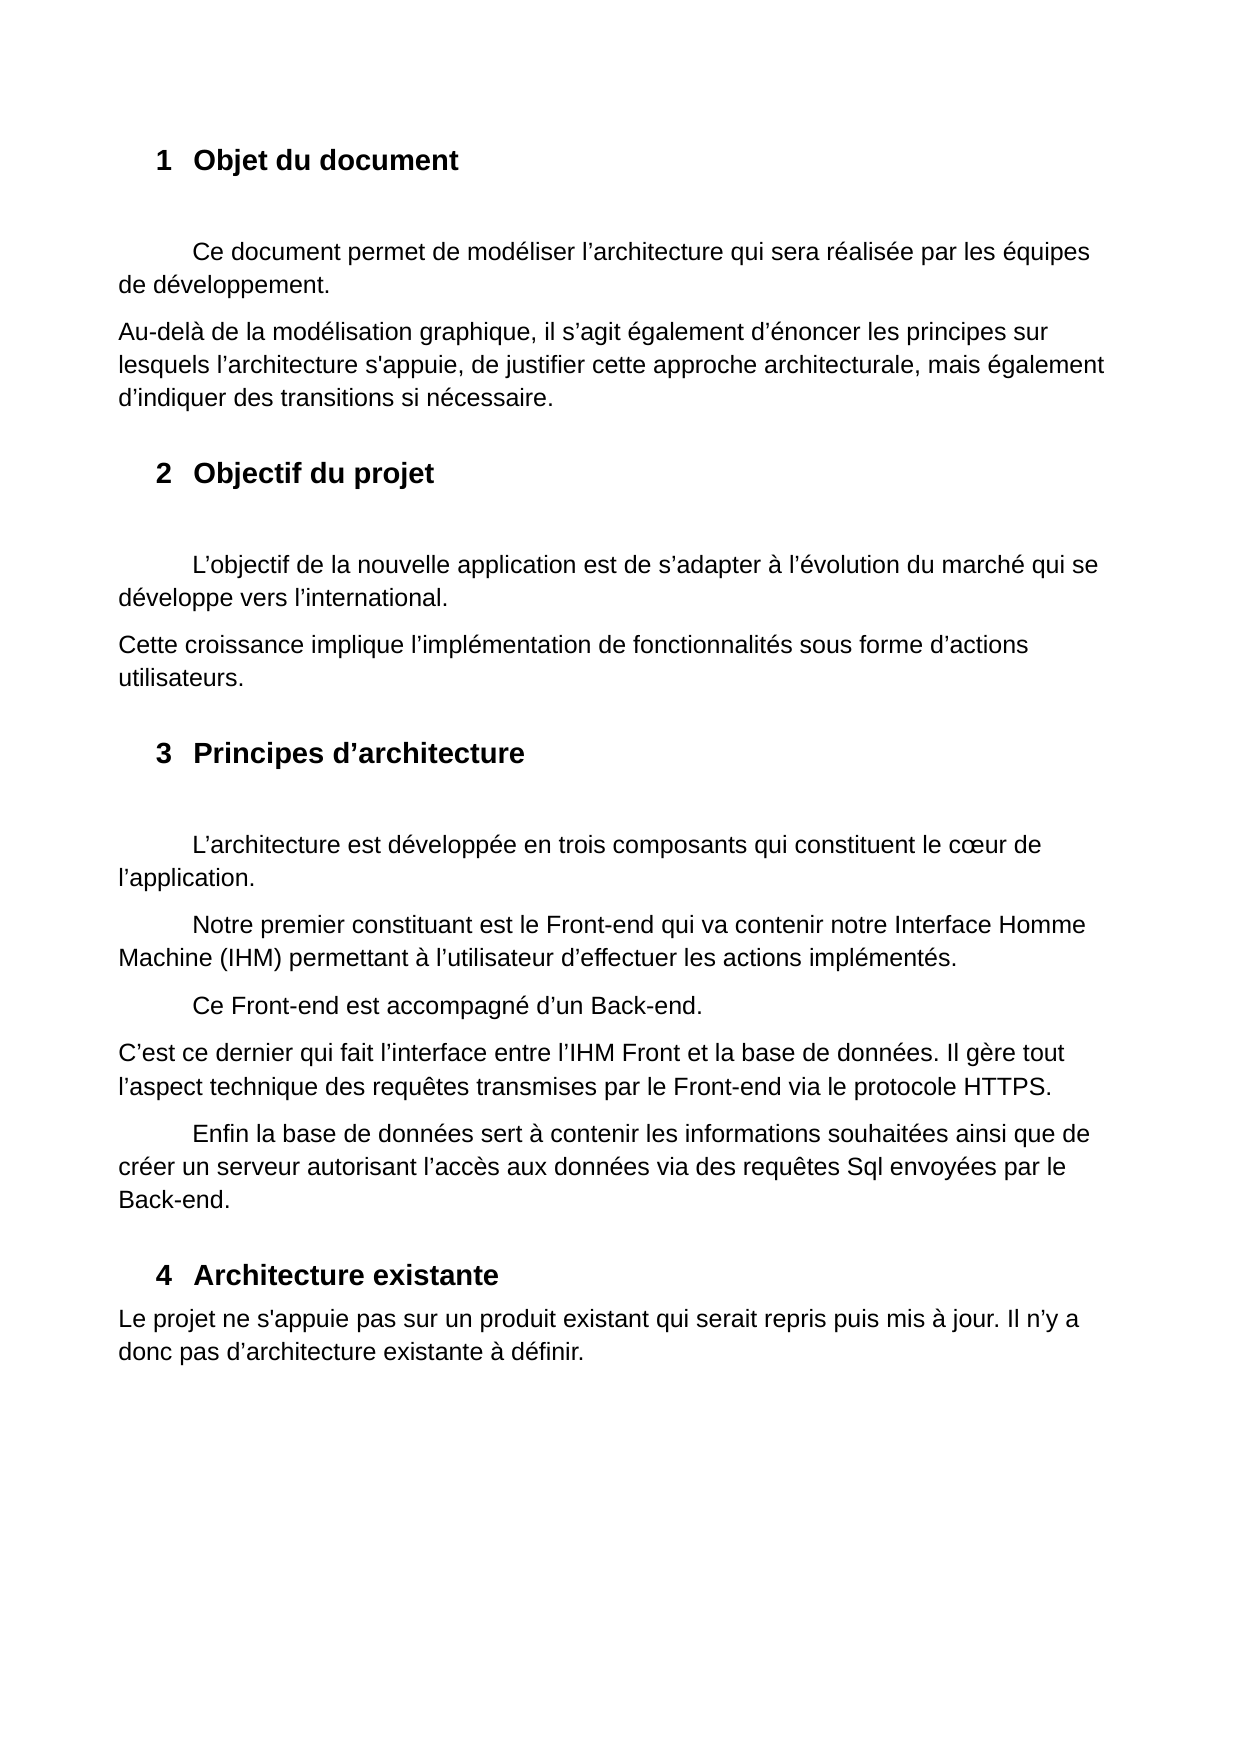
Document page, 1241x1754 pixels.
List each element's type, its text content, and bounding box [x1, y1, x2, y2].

text Ce document permet de modéliser l’architecture qui sera réalisée par les équipes de développement. [118, 237, 1122, 298]
subtitle Objet du document [156, 143, 1122, 177]
text Ce Front-end est accompagné d’un Back-end. [118, 991, 1122, 1019]
text L’objectif de la nouvelle application est de s’adapter à l’évolution du marché qui se développe vers l’international. [118, 550, 1122, 611]
text Enfin la base de données sert à contenir les informations souhaitées ainsi que de créer un serveur autorisant l’accès aux données via des requêtes Sql envoyées par le Back-end. [118, 1119, 1122, 1214]
text Au-delà de la modélisation graphique, il s’agit également d’énoncer les principes sur lesquels l’architecture s'appuie, de justifier cette approche architecturale, mais également d’indiquer des transitions si nécessaire. [118, 317, 1122, 412]
text Cette croissance implique l’implémentation de fonctionnalités sous forme d’actions utilisateurs. [118, 630, 1122, 692]
subtitle Objectif du projet [156, 456, 1122, 489]
subtitle Architecture existante [156, 1258, 1122, 1291]
text Notre premier constituant est le Front-end qui va contenir notre Interface Homme Machine (IHM) permettant à l’utilisateur d’effectuer les actions implémentés. [118, 910, 1122, 972]
subtitle Principes d’architecture [156, 736, 1122, 769]
text C’est ce dernier qui fait l’interface entre l’IHM Front et la base de données. Il gère tout l’aspect technique des requêtes transmises par le Front-end via le protocole HTTPS. [118, 1038, 1122, 1100]
text L’architecture est développée en trois composants qui constituent le cœur de l’application. [118, 829, 1122, 891]
text Le projet ne s'appuie pas sur un produit existant qui serait repris puis mis à jour. Il n’y a donc pas d’architecture existante à définir. [118, 1304, 1122, 1366]
